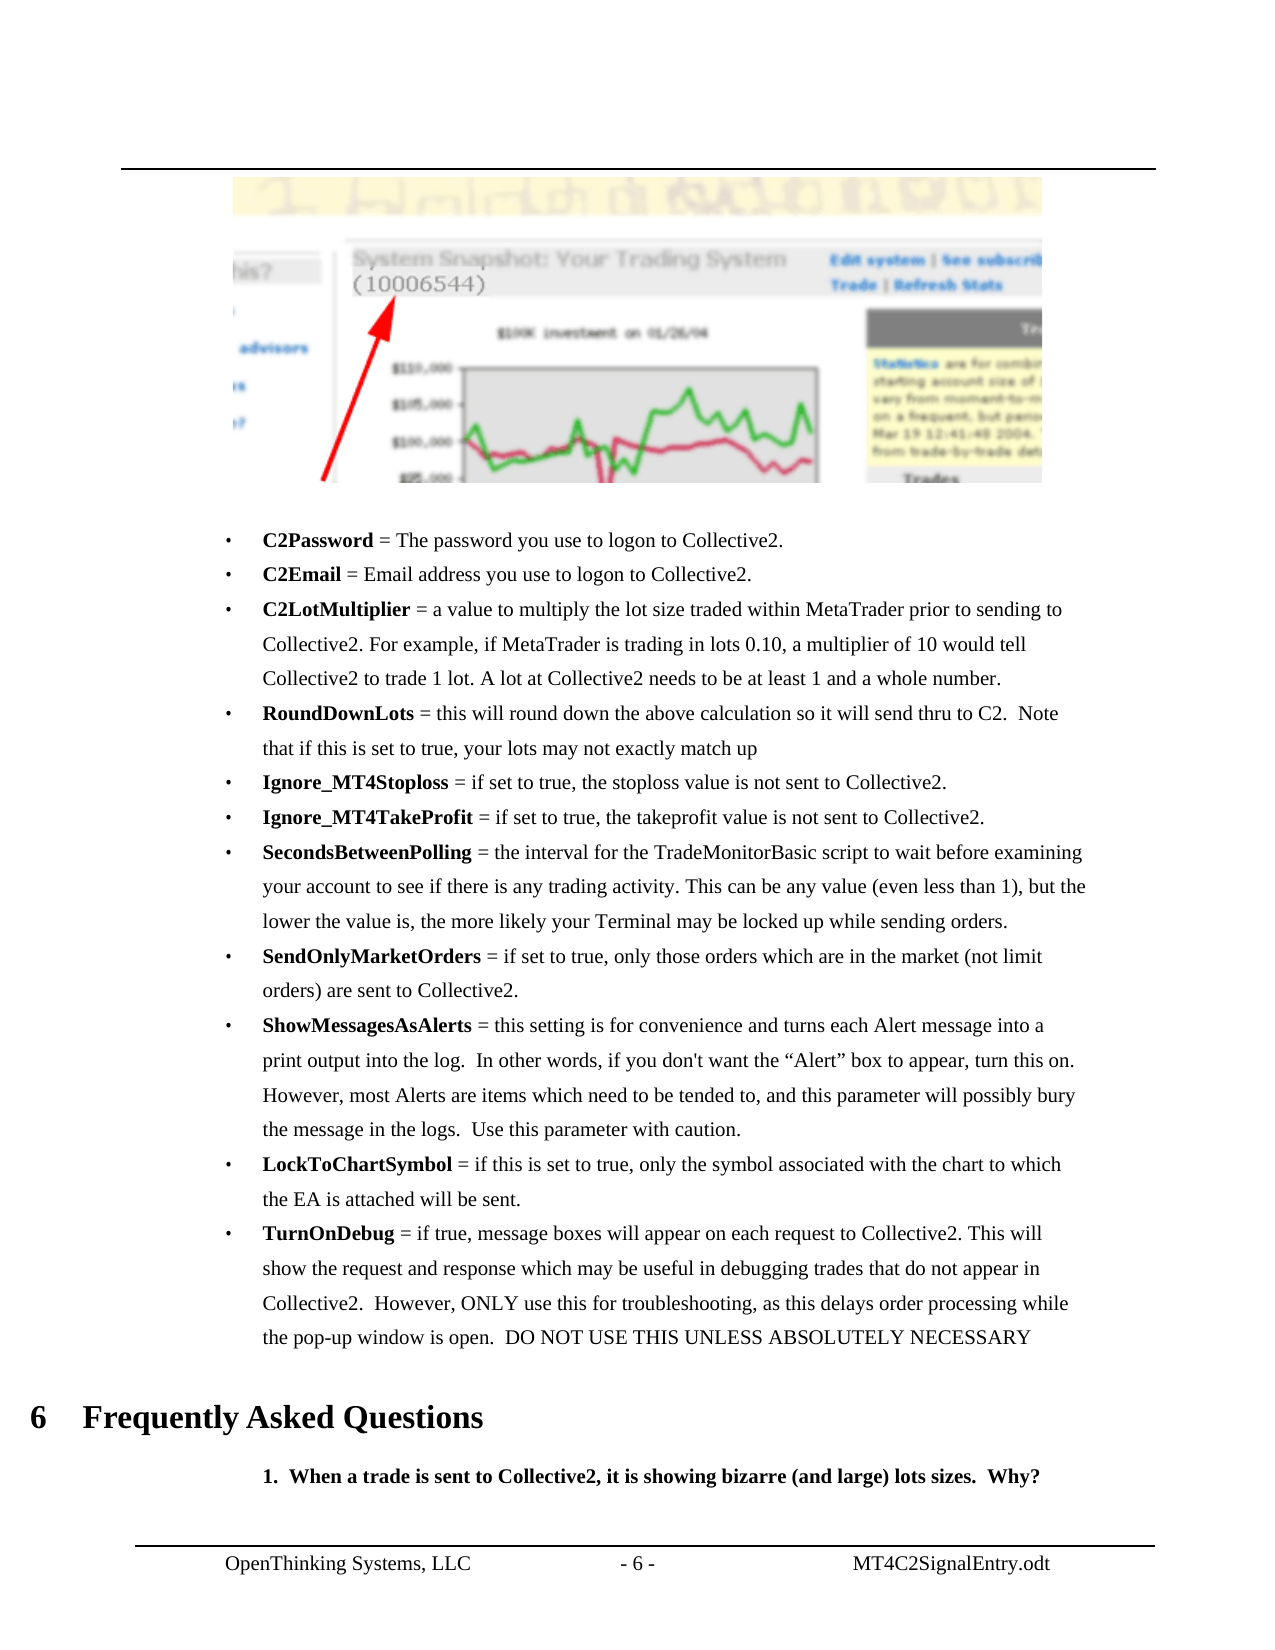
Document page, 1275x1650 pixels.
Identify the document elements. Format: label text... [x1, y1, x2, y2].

list ShowMessagesAsAlerts = this setting is for convenience and turns each Alert message into a print output into the log. In other words, if you don't want the “Alert” box to appear, turn this on. However, most Alerts are items which need to be tended to, and this parameter will possibly bury the message in the logs. Use this parameter with caution. [225, 1014, 1087, 1141]
list TurnOnDebug = if true, message boxes will appear on each request to Collective2. This will show the request and response which may be useful in debugging trades that do not appear in Collective2. However, ONLY use this for troubleshooting, as this delays order processing while the pop-up window is open. DO NOT USE THIS UNLESS ABSOLUTELY NECESSARY [225, 1222, 1087, 1349]
list Ignore_MT4TakeProfit = if set to true, the takeprofit value is not sent to Collective2. [225, 806, 1087, 829]
list Ignore_MT4Stoploss = if set to true, the stoploss value is not sent to Collective2. [225, 771, 1087, 794]
picture [232, 177, 1043, 483]
list RoundDownLots = this will round down the above calculation so it will send thru to C2. Note that if this is set to true, your lots may not exactly match up [225, 702, 1087, 760]
subtitle Frequently Asked Questions [82, 1398, 1087, 1435]
list SecondsBetweenPolling = the interval for the TradeMonitorBasic script to wait before examining your account to see if there is any trading activity. This can be any value (even less than 1), but the lower the value is, the more likely your Terminal may be locked up while sending orders. [225, 841, 1087, 933]
list C2Password = The password you use to logon to Collective2. [225, 528, 1087, 552]
list C2LotMultiplier = a value to multiply the lot size traded within MetaTrader prior to sending to Collective2. For example, if MetaTrader is trading in lots 0.10, a multiplier of 10 would tell Collective2 to trade 1 lot. A lot at Collective2 needs to be at least 1 and a whole number. [225, 598, 1087, 690]
list C2Email = Email address you use to logon to Collective2. [225, 563, 1087, 586]
text 1. When a trade is sent to Collective2, it is showing bizarre (and large) lots sizes. Why? [187, 1465, 1087, 1488]
list SendOnlyMarketOrders = if set to true, only those orders which are in the market (not limit orders) are sent to Collective2. [225, 945, 1087, 1002]
list LockToChartSymbol = if this is set to true, only the symbol associated with the chart to which the EA is attached will be sent. [225, 1153, 1087, 1211]
